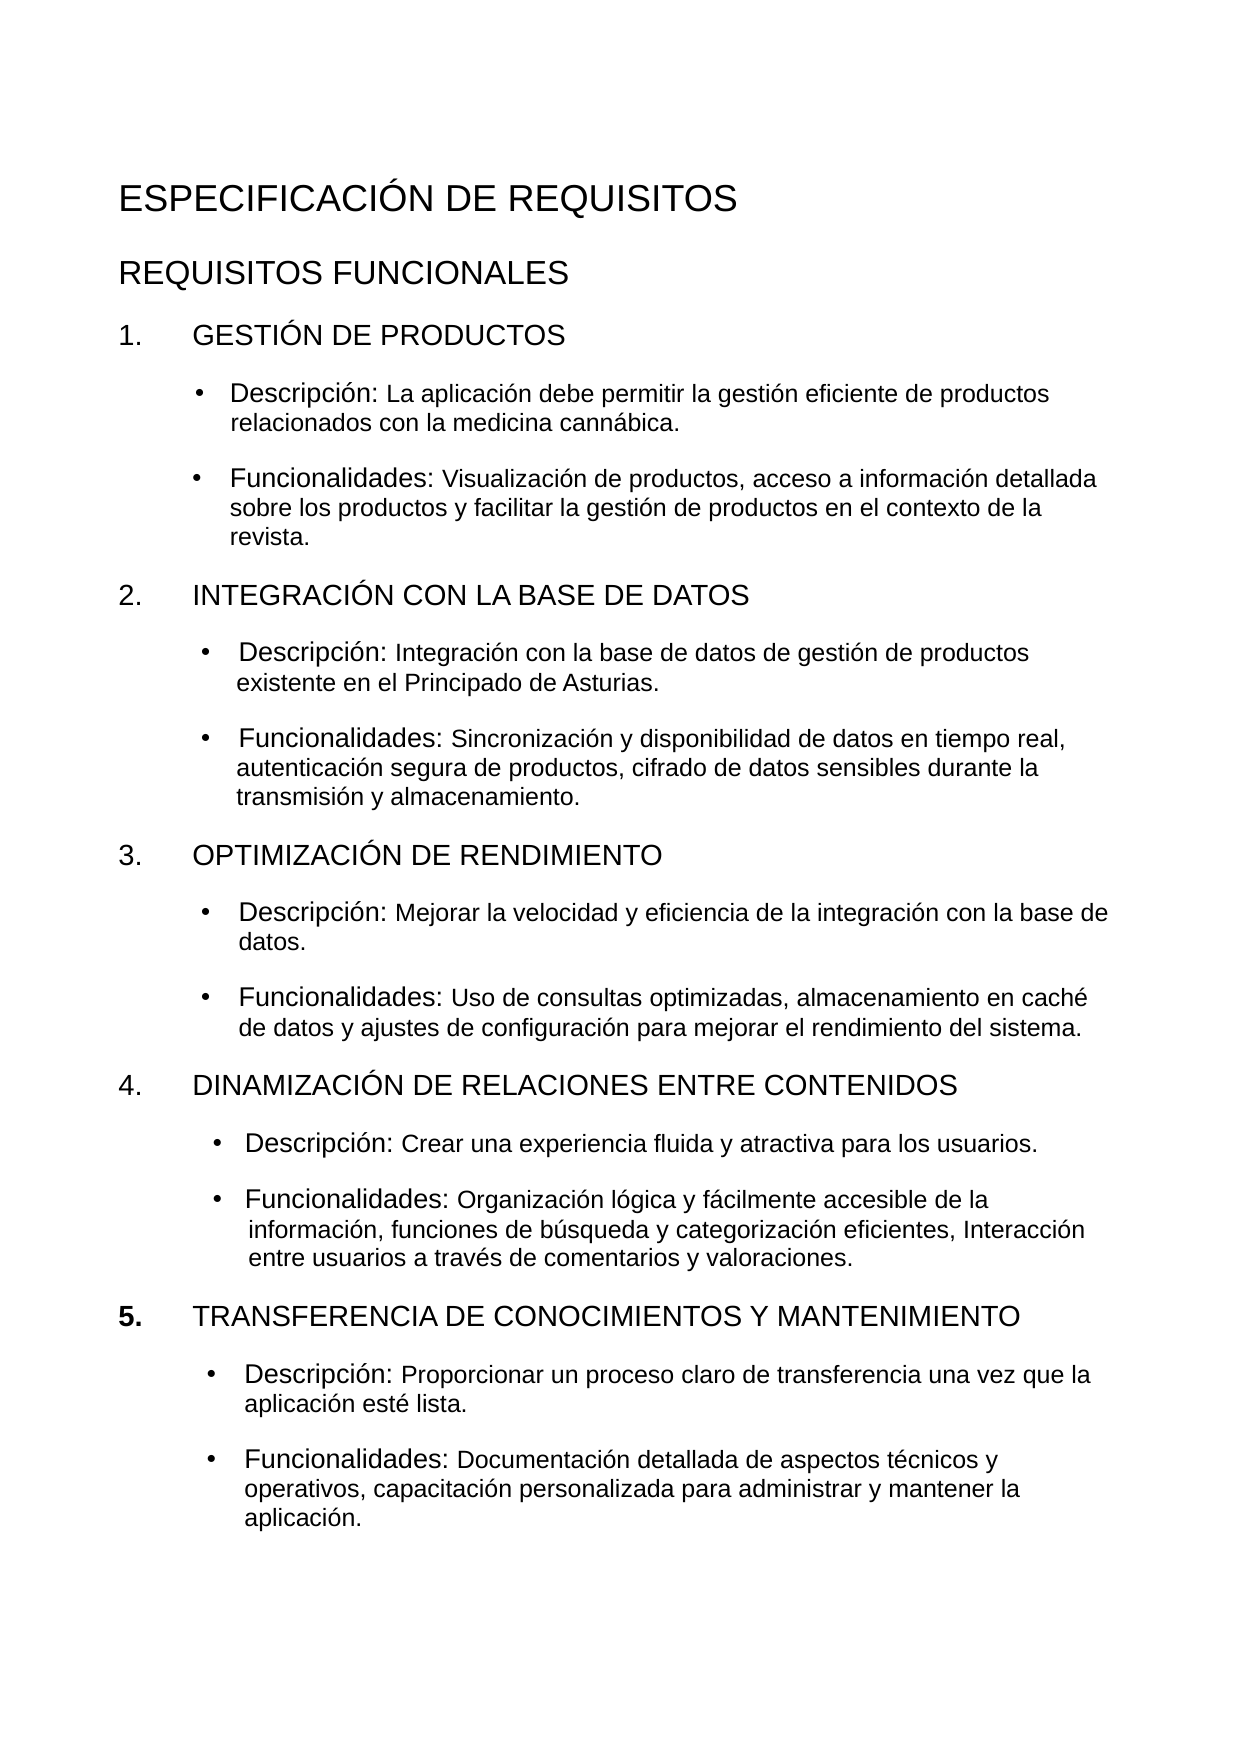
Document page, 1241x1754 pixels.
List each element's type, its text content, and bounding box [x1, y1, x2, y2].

subtitle Funcionalidades: Organización lógica y fácilmente accesible de la información, funciones de búsqueda y categorización eficientes, Interacción entre usuarios a través de comentarios y valoraciones. [213, 1183, 1122, 1272]
subtitle TRANSFERENCIA DE CONOCIMIENTOS Y MANTENIMIENTO [118, 1299, 1122, 1333]
subtitle INTEGRACIÓN CON LA BASE DE DATOS [118, 578, 1122, 611]
subtitle Descripción: Mejorar la velocidad y eficiencia de la integración con la base de datos. [201, 896, 1122, 956]
subtitle DINAMIZACIÓN DE RELACIONES ENTRE CONTENIDOS [118, 1068, 1122, 1102]
subtitle GESTIÓN DE PRODUCTOS [118, 318, 1122, 352]
subtitle REQUISITOS FUNCIONALES [118, 253, 1122, 291]
subtitle Funcionalidades: Visualización de productos, acceso a información detallada sobre los productos y facilitar la gestión de productos en el contexto de la revista. [192, 462, 1122, 551]
subtitle Descripción: Crear una experiencia fluida y atractiva para los usuarios. [213, 1127, 1122, 1158]
subtitle Descripción: Integración con la base de datos de gestión de productos existente en el Principado de Asturias. [201, 636, 1122, 697]
subtitle Funcionalidades: Sincronización y disponibilidad de datos en tiempo real, autenticación segura de productos, cifrado de datos sensibles durante la transmisión y almacenamiento. [201, 722, 1122, 810]
subtitle Descripción: Proporcionar un proceso claro de transferencia una vez que la aplicación esté lista. [207, 1358, 1122, 1418]
subtitle OPTIMIZACIÓN DE RENDIMIENTO [118, 837, 1122, 871]
subtitle Funcionalidades: Uso de consultas optimizadas, almacenamiento en caché de datos y ajustes de configuración para mejorar el rendimiento del sistema. [201, 981, 1122, 1041]
subtitle Descripción: La aplicación debe permitir la gestión eficiente de productos relacionados con la medicina cannábica. [195, 377, 1122, 437]
subtitle ESPECIFICACIÓN DE REQUISITOS [118, 176, 1122, 219]
subtitle Funcionalidades: Documentación detallada de aspectos técnicos y operativos, capacitación personalizada para administrar y mantener la aplicación. [207, 1443, 1122, 1532]
